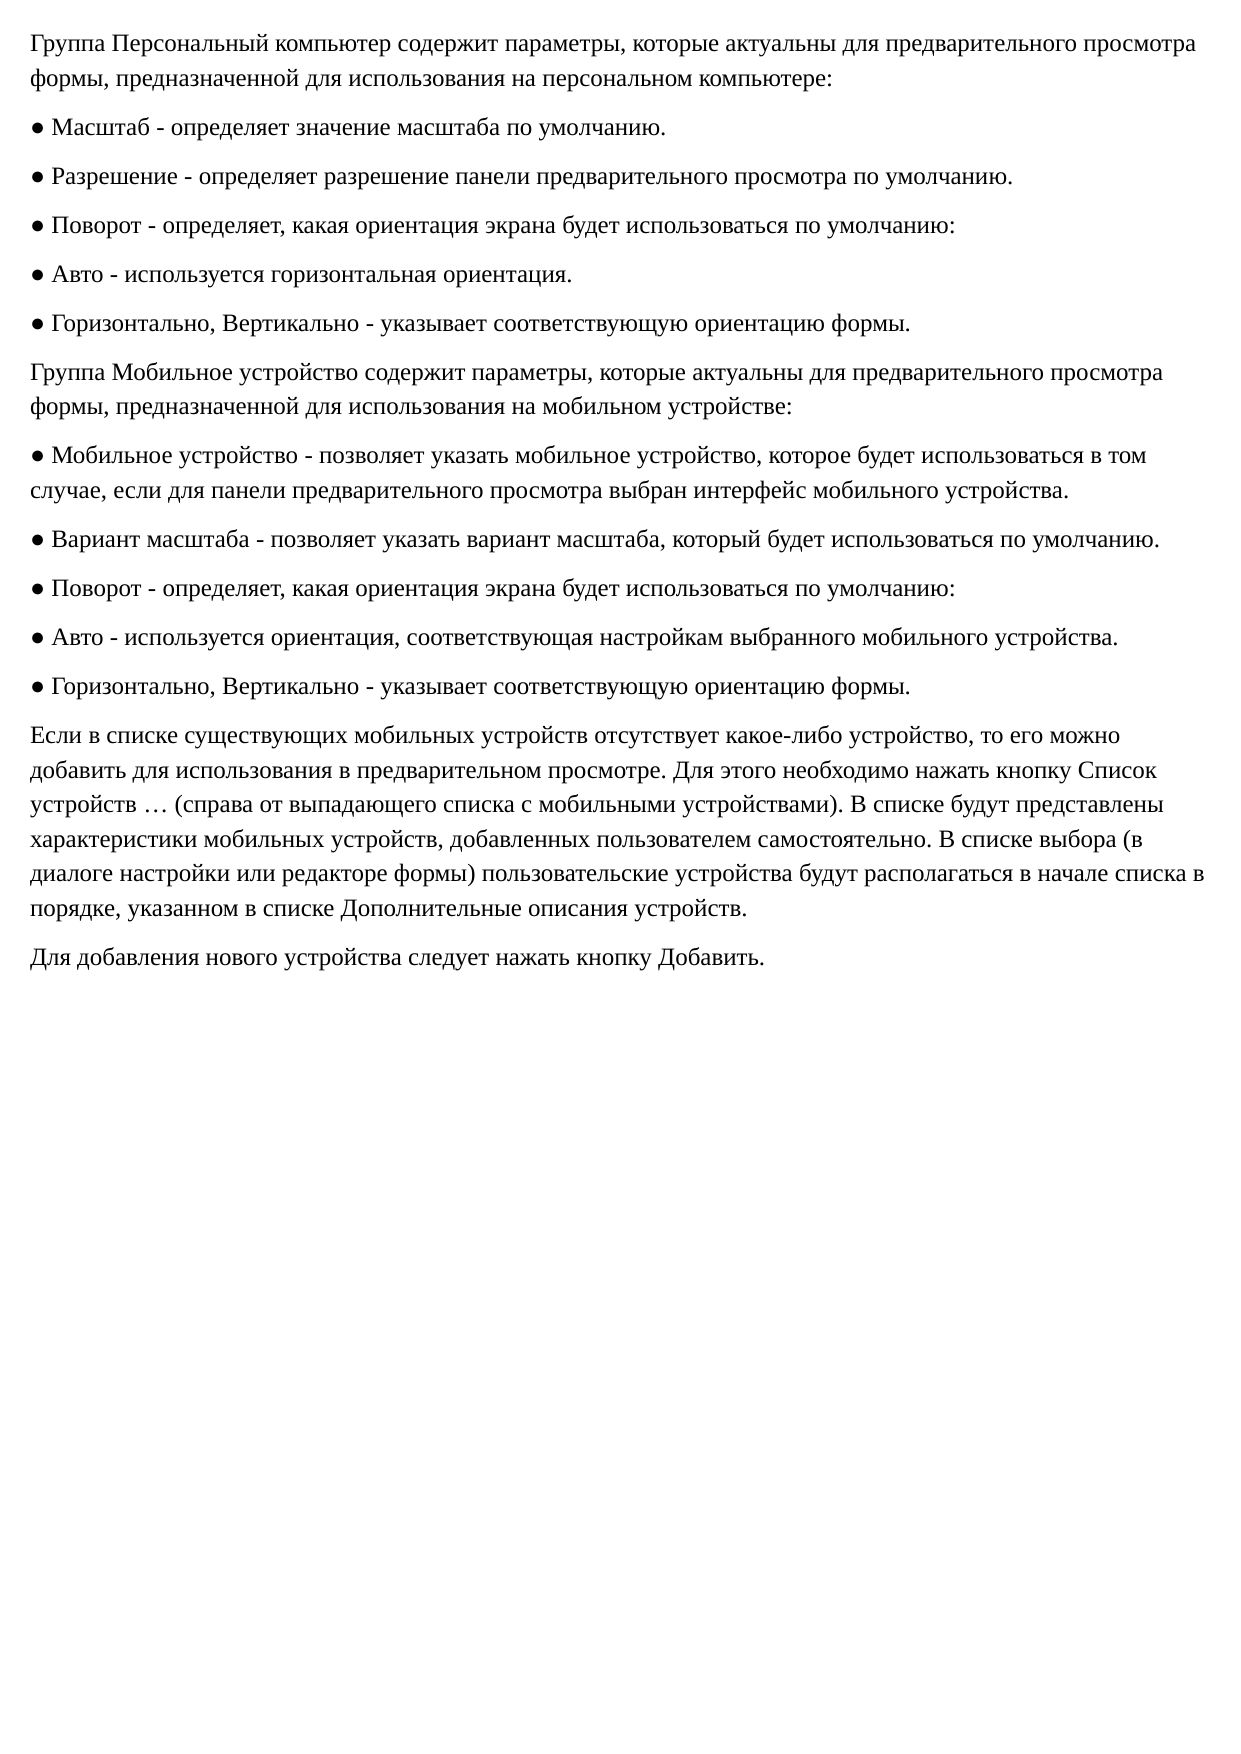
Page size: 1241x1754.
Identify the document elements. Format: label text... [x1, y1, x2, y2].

text ● Горизонтально, Вертикально ‑ указывает соответствующую ориентацию формы. [30, 308, 1211, 337]
text ● Горизонтально, Вертикально ‑ указывает соответствующую ориентацию формы. [30, 671, 1211, 700]
text Группа Мобильное устройство содержит параметры, которые актуальны для предварительного просмотра формы, предназначенной для использования на мобильном устройстве: [30, 357, 1211, 420]
text ● Поворот ‑ определяет, какая ориентация экрана будет использоваться по умолчанию: [30, 210, 1211, 238]
text ● Разрешение ‑ определяет разрешение панели предварительного просмотра по умолчанию. [30, 161, 1211, 189]
text ● Авто ‑ используется горизонтальная ориентация. [30, 259, 1211, 288]
text Если в списке существующих мобильных устройств отсутствует какое-либо устройство, то его можно добавить для использования в предварительном просмотре. Для этого необходимо нажать кнопку Список устройств … (справа от выпадающего списка с мобильными устройствами). В списке будут представлены характеристики мобильных устройств, добавленных пользователем самостоятельно. В списке выбора (в диалоге настройки или редакторе формы) пользовательские устройства будут располагаться в начале списка в порядке, указанном в списке Дополнительные описания устройств. [30, 720, 1211, 921]
text Группа Персональный компьютер содержит параметры, которые актуальны для предварительного просмотра формы, предназначенной для использования на персональном компьютере: [30, 28, 1211, 91]
text ● Вариант масштаба ‑ позволяет указать вариант масштаба, который будет использоваться по умолчанию. [30, 524, 1211, 553]
text ● Авто ‑ используется ориентация, соответствующая настройкам выбранного мобильного устройства. [30, 622, 1211, 651]
text ● Мобильное устройство ‑ позволяет указать мобильное устройство, которое будет использоваться в том случае, если для панели предварительного просмотра выбран интерфейс мобильного устройства. [30, 441, 1211, 504]
text Для добавления нового устройства следует нажать кнопку Добавить. [30, 942, 1211, 971]
text ● Масштаб ‑ определяет значение масштаба по умолчанию. [30, 112, 1211, 140]
text ● Поворот ‑ определяет, какая ориентация экрана будет использоваться по умолчанию: [30, 573, 1211, 602]
